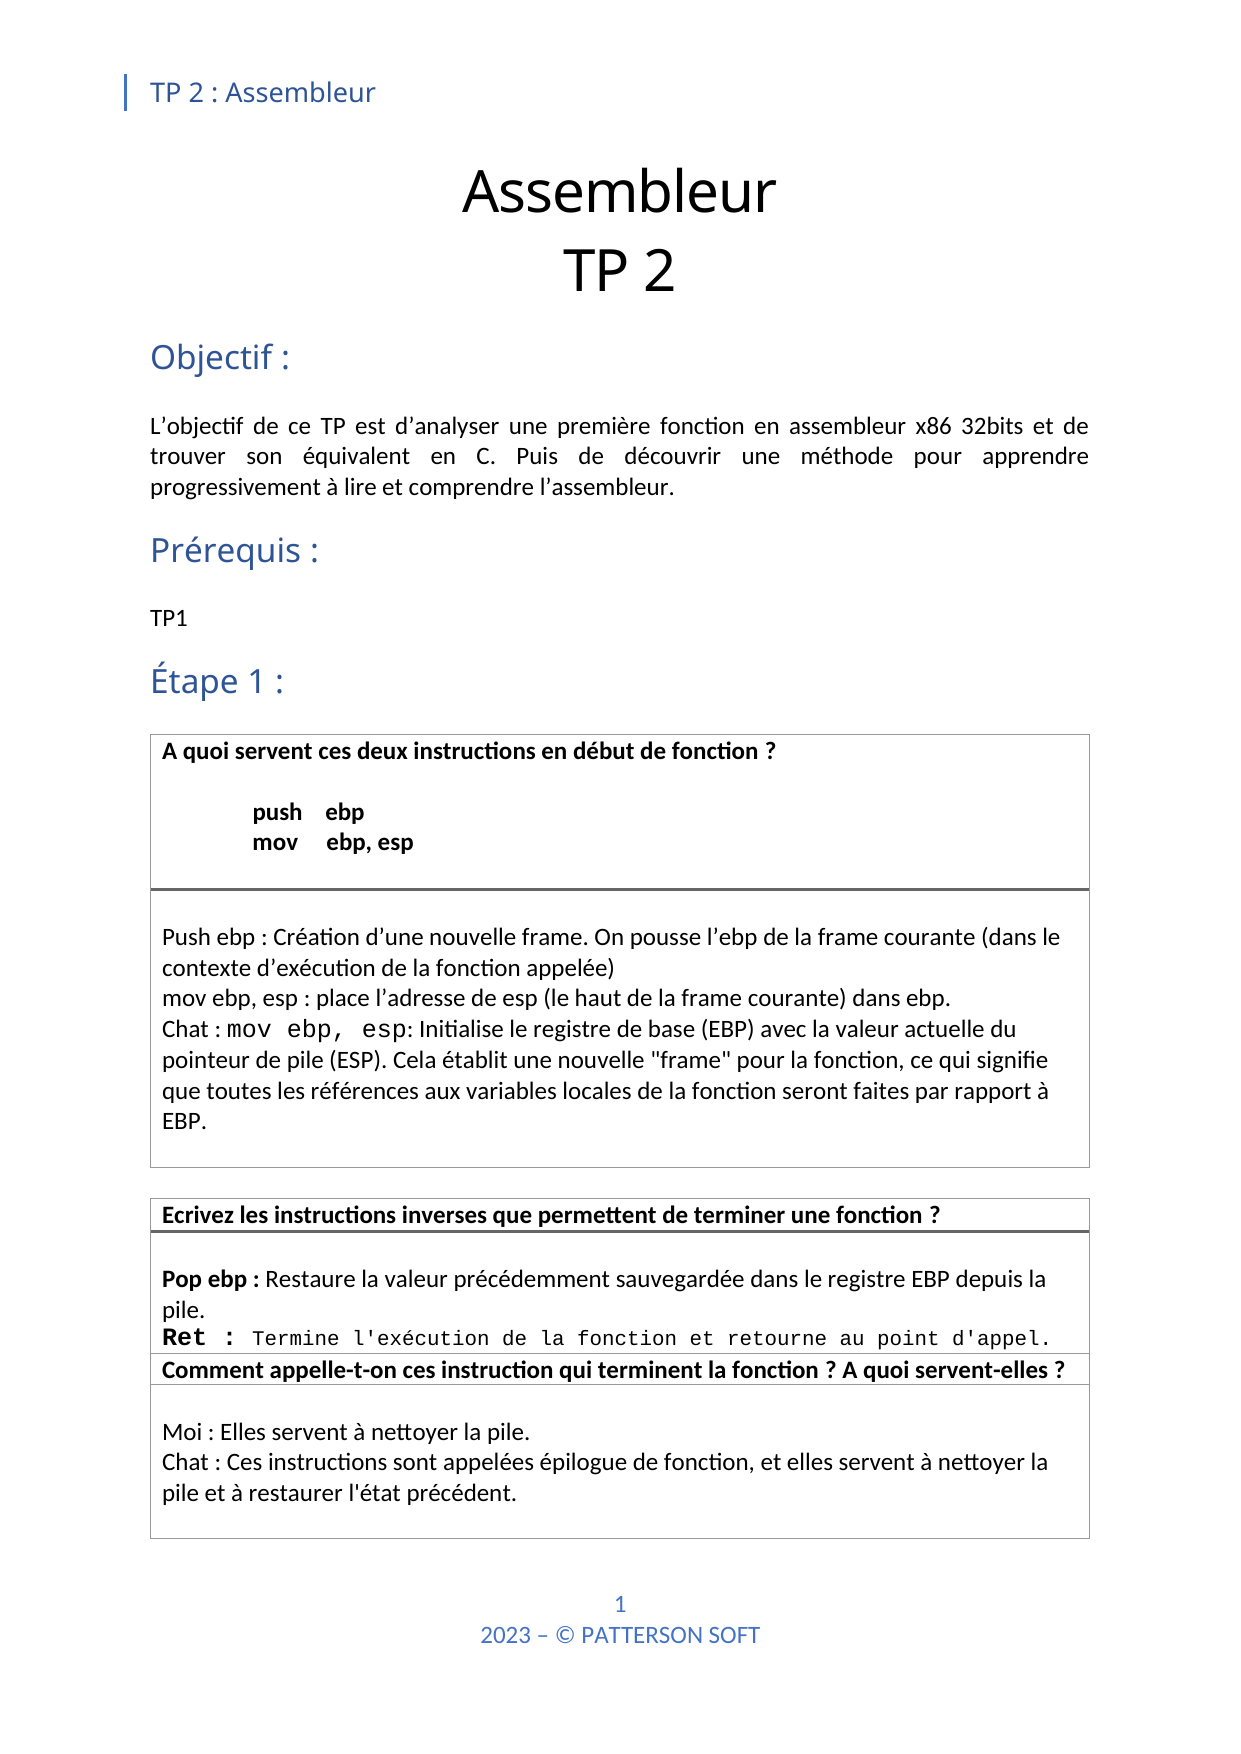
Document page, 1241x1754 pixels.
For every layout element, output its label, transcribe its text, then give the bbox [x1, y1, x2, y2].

subtitle Prérequis : [150, 526, 1090, 572]
text L’objectif de ce TP est d’analyser une première fonction en assembleur x86 32bits et de trouver son équivalent en C. Puis de découvrir une méthode pour apprendre progressivement à lire et comprendre l’assembleur. [150, 410, 1090, 501]
subtitle Objectif : [150, 334, 1090, 379]
table_cell Comment appelle-t-on ces instruction qui terminent la fonction ? A quoi servent-elles ? [151, 1354, 1089, 1384]
table_cell Push ebp : Création d’une nouvelle frame. On pousse l’ebp de la frame courante (dans le contexte d’exécution de la fonction appelée) mov ebp, esp : place l’adresse de esp (le haut de la frame courante) dans ebp. Chat : mov ebp, esp: Initialise le registre de base (EBP) avec la valeur actuelle du pointeur de pile (ESP). Cela établit une nouvelle "frame" pour la fonction, ce qui signifie que toutes les références aux variables locales de la fonction seront faites par rapport à EBP. [151, 891, 1089, 1167]
table_header Ecrivez les instructions inverses que permettent de terminer une fonction ? [151, 1199, 1089, 1230]
table_header A quoi servent ces deux instructions en début de fonction ? push ebp mov ebp, esp [151, 735, 1089, 887]
subtitle Étape 1 : [150, 658, 1090, 703]
title TP 2 [150, 229, 1090, 309]
table_cell Pop ebp : Restaure la valeur précédemment sauvegardée dans le registre EBP depuis la pile. Ret : Termine l'exécution de la fonction et retourne au point d'appel. [151, 1233, 1089, 1353]
title Assembleur [150, 150, 1090, 229]
table_cell Moi : Elles servent à nettoyer la pile. Chat : Ces instructions sont appelées épilogue de fonction, et elles servent à nettoyer la pile et à restaurer l'état précédent. [151, 1385, 1089, 1538]
text TP1 [150, 602, 1090, 633]
